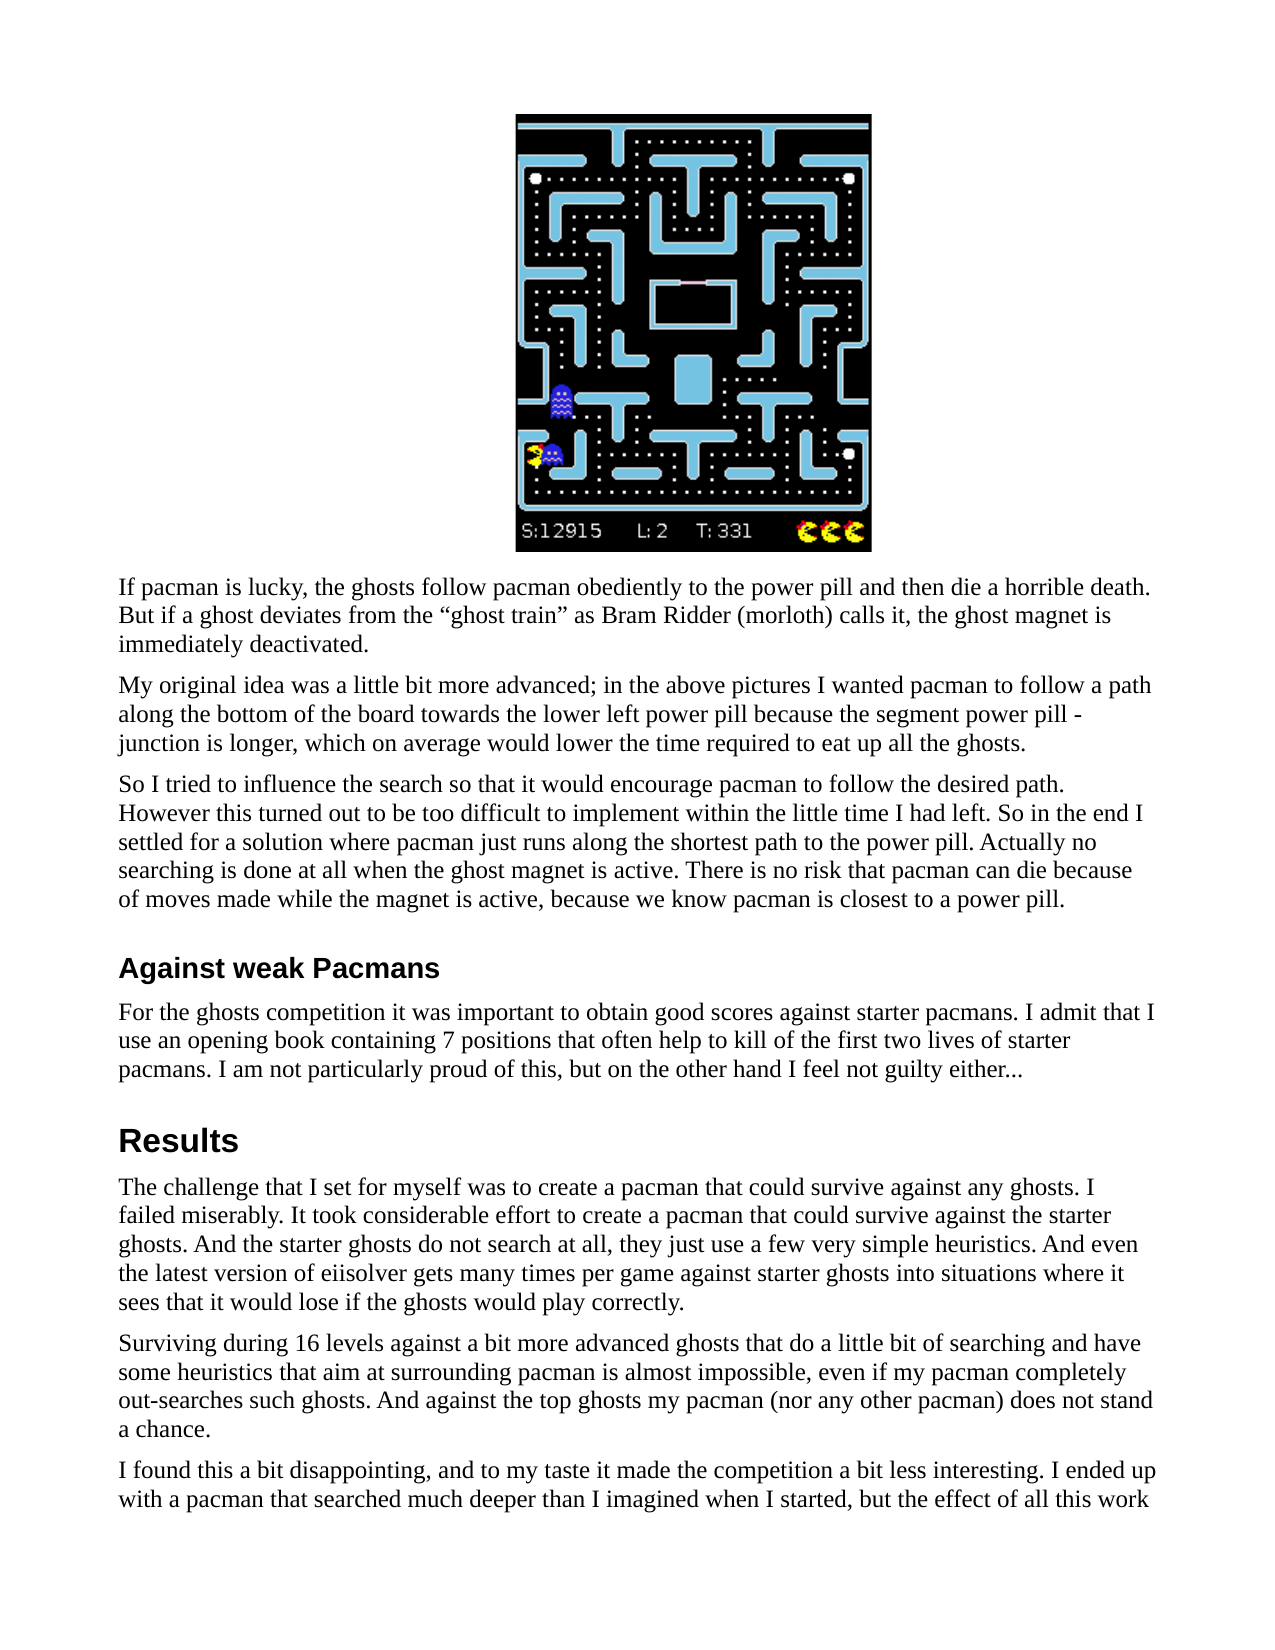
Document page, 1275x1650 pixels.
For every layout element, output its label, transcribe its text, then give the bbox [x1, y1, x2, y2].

text So I tried to influence the search so that it would encourage pacman to follow the desired path. However this turned out to be too difficult to implement within the little time I had left. So in the end I settled for a solution where pacman just runs along the shortest path to the power pill. Actually no searching is done at all when the ghost magnet is active. There is no risk that pacman can die because of moves made while the magnet is active, because we know pacman is closest to a power pill. [118, 769, 1157, 913]
text Surviving during 16 levels against a bit more advanced ghosts that do a little bit of searching and have some heuristics that aim at surrounding pacman is almost impossible, even if my pacman completely out-searches such ghosts. And against the top ghosts my pacman (nor any other pacman) does not stand a chance. [118, 1328, 1157, 1443]
text The challenge that I set for myself was to create a pacman that could survive against any ghosts. I failed miserably. It took considerable effort to create a pacman that could survive against the starter ghosts. And the starter ghosts do not search at all, they just use a few very simple heuristics. And even the latest version of eiisolver gets many times per game against starter ghosts into situations where it sees that it would lose if the ghosts would play correctly. [118, 1172, 1157, 1315]
text If pacman is lucky, the ghosts follow pacman obediently to the power pill and then die a horrible death. But if a ghost deviates from the “ghost train” as Bram Ridder (morloth) calls it, the ghost magnet is immediately deactivated. [118, 572, 1157, 658]
subtitle Against weak Pacmans [118, 951, 1157, 984]
subtitle Results [118, 1120, 1157, 1159]
picture [515, 114, 872, 552]
text My original idea was a little bit more advanced; in the above pictures I wanted pacman to follow a path along the bottom of the board towards the lower left power pill because the segment power pill - junction is longer, which on average would lower the time required to eat up all the ghosts. [118, 671, 1157, 757]
text For the ghosts competition it was important to obtain good scores against starter pacmans. I admit that I use an opening book containing 7 positions that often help to kill of the first two lives of starter pacmans. I am not particularly proud of this, but on the other hand I feel not guilty either... [118, 997, 1157, 1083]
text I found this a bit disappointing, and to my taste it made the competition a bit less interesting. I ended up with a pacman that searched much deeper than I imagined when I started, but the effect of all this work [118, 1455, 1157, 1513]
